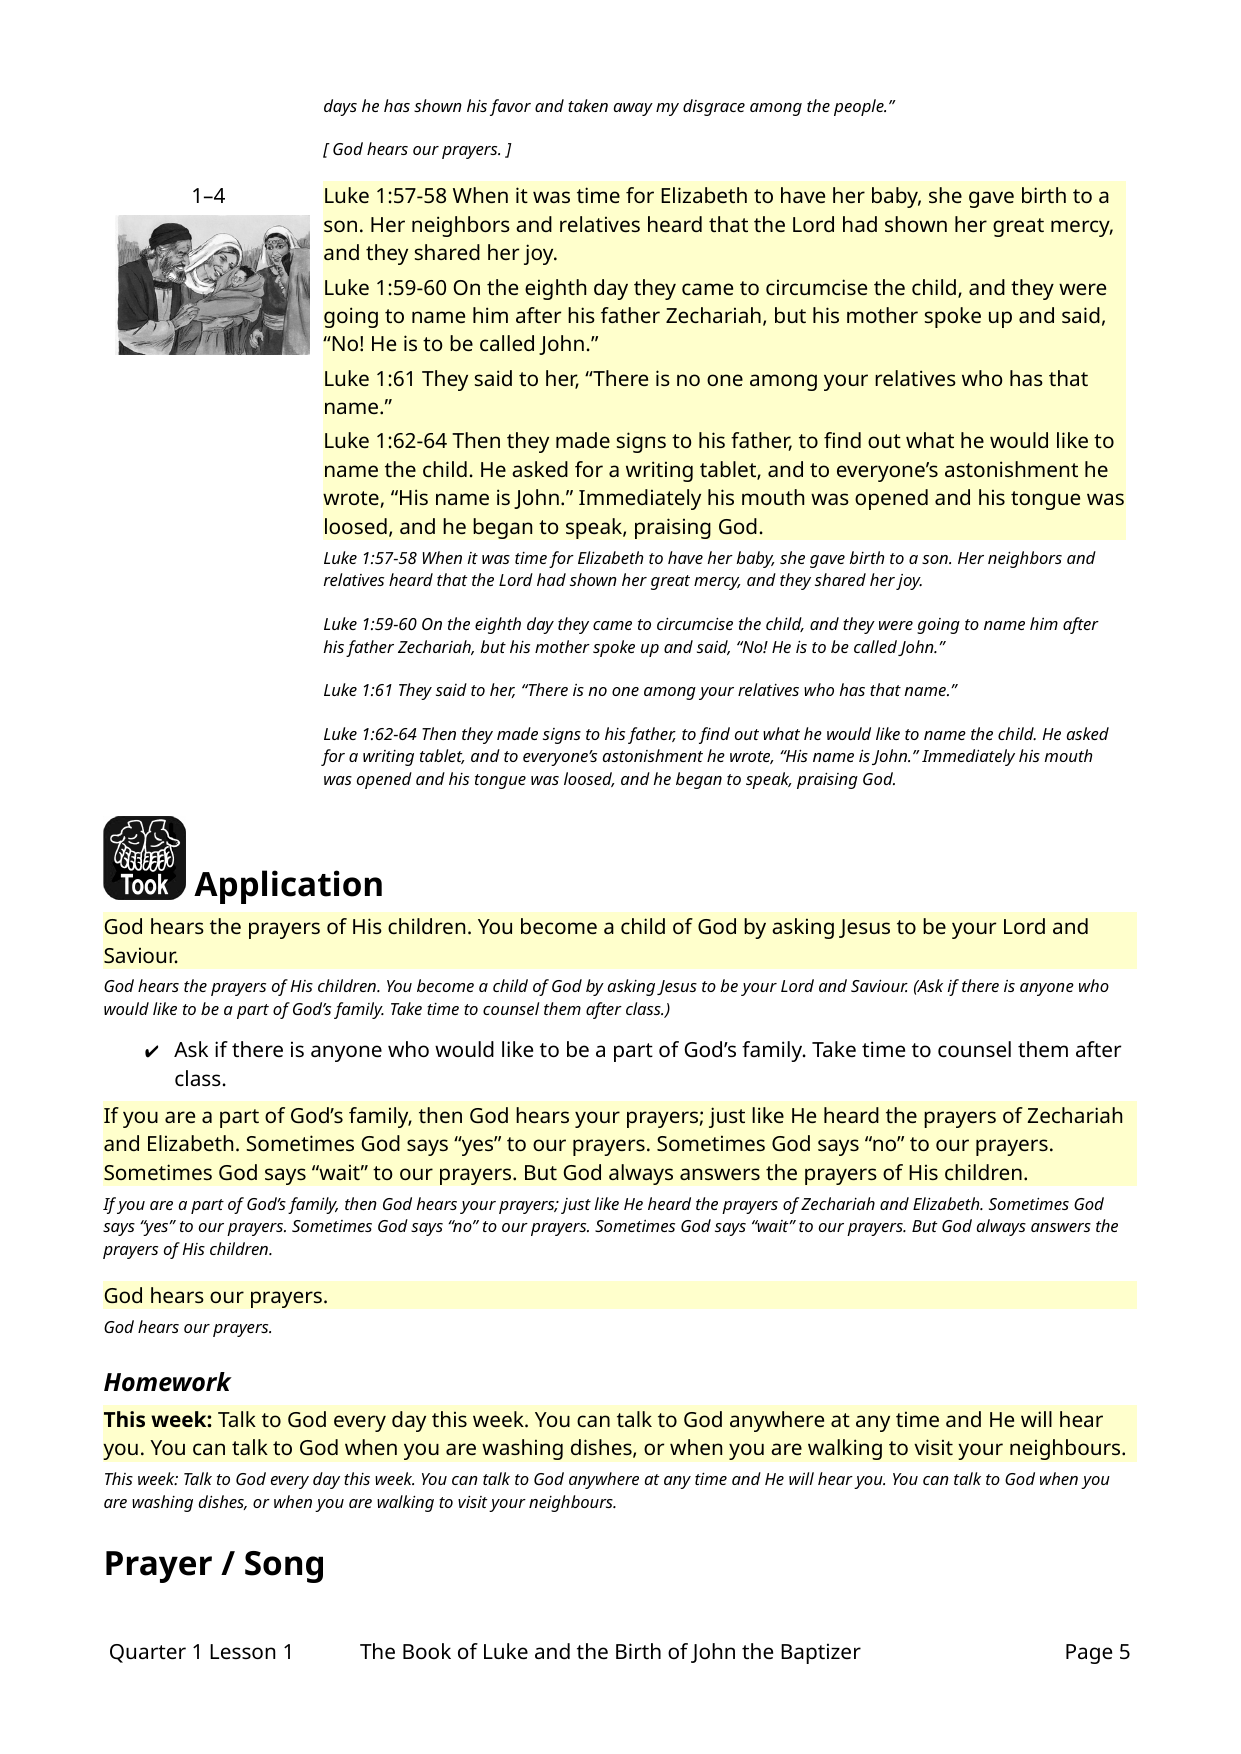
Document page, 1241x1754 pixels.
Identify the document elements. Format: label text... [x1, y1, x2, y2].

text This week: Talk to God every day this week. You can talk to God anywhere at any time and He will hear you. You can talk to God when you are washing dishes, or when you are walking to visit your neighbours. [103, 1405, 1137, 1462]
table_cell days he has shown his favor and taken away my disgrace among the people.” [ God hears our prayers. ] [312, 89, 1137, 175]
text Prayer / Song [103, 1539, 1137, 1585]
text This week: Talk to God every day this week. You can talk to God anywhere at any time and He will hear you. You can talk to God when you are washing dishes, or when you are walking to visit your neighbours. [103, 1468, 1137, 1513]
text God hears our prayers. [103, 1316, 1137, 1338]
text Homework [103, 1365, 1137, 1399]
picture [103, 816, 186, 900]
text Application [103, 817, 1137, 906]
picture [115, 215, 310, 355]
table_cell 1–4 [104, 175, 312, 805]
table_cell Luke 1:57-58 When it was time for Elizabeth to have her baby, she gave birth to a son. Her neighbors and relatives heard that the Lord had shown her great mercy, and they shared her joy. Luke 1:59-60 On the eighth day they came to circumcise the child, and they were going to name him after his father Zechariah, but his mother spoke up and said, “No! He is to be called John.” Luke 1:61 They said to her, “There is no one among your relatives who has that name.” Luke 1:62-64 Then they made signs to his father, to find out what he would like to name the child. He asked for a writing tablet, and to everyone’s astonishment he wrote, “His name is John.” Immediately his mouth was opened and his tongue was loosed, and he began to speak, praising God. Luke 1:57-58 When it was time for Elizabeth to have her baby, she gave birth to a son. Her neighbors and relatives heard that the Lord had shown her great mercy, and they shared her joy. Luke 1:59-60 On the eighth day they came to circumcise the child, and they were going to name him after his father Zechariah, but his mother spoke up and said, “No! He is to be called John.” Luke 1:61 They said to her, “There is no one among your relatives who has that name.” Luke 1:62-64 Then they made signs to his father, to find out what he would like to name the child. He asked for a writing tablet, and to everyone’s astonishment he wrote, “His name is John.” Immediately his mouth was opened and his tongue was loosed, and he began to speak, praising God. [312, 175, 1137, 805]
text If you are a part of God’s family, then God hears your prayers; just like He heard the prayers of Zechariah and Elizabeth. Sometimes God says “yes” to our prayers. Sometimes God says “no” to our prayers. Sometimes God says “wait” to our prayers. But God always answers the prayers of His children. [103, 1192, 1137, 1260]
text If you are a part of God’s family, then God hears your prayers; just like He heard the prayers of Zechariah and Elizabeth. Sometimes God says “yes” to our prayers. Sometimes God says “no” to our prayers. Sometimes God says “wait” to our prayers. But God always answers the prayers of His children. [103, 1101, 1137, 1186]
text God hears the prayers of His children. You become a child of God by asking Jesus to be your Lord and Saviour. (Ask if there is anyone who would like to be a part of God’s family. Take time to counsel them after class.) [103, 975, 1137, 1021]
list Ask if there is anyone who would like to be a part of God’s family. Take time to counsel them after class. [145, 1035, 1137, 1092]
table_cell [104, 89, 312, 175]
text God hears the prayers of His children. You become a child of God by asking Jesus to be your Lord and Saviour. [103, 912, 1137, 969]
text God hears our prayers. [103, 1281, 1137, 1309]
